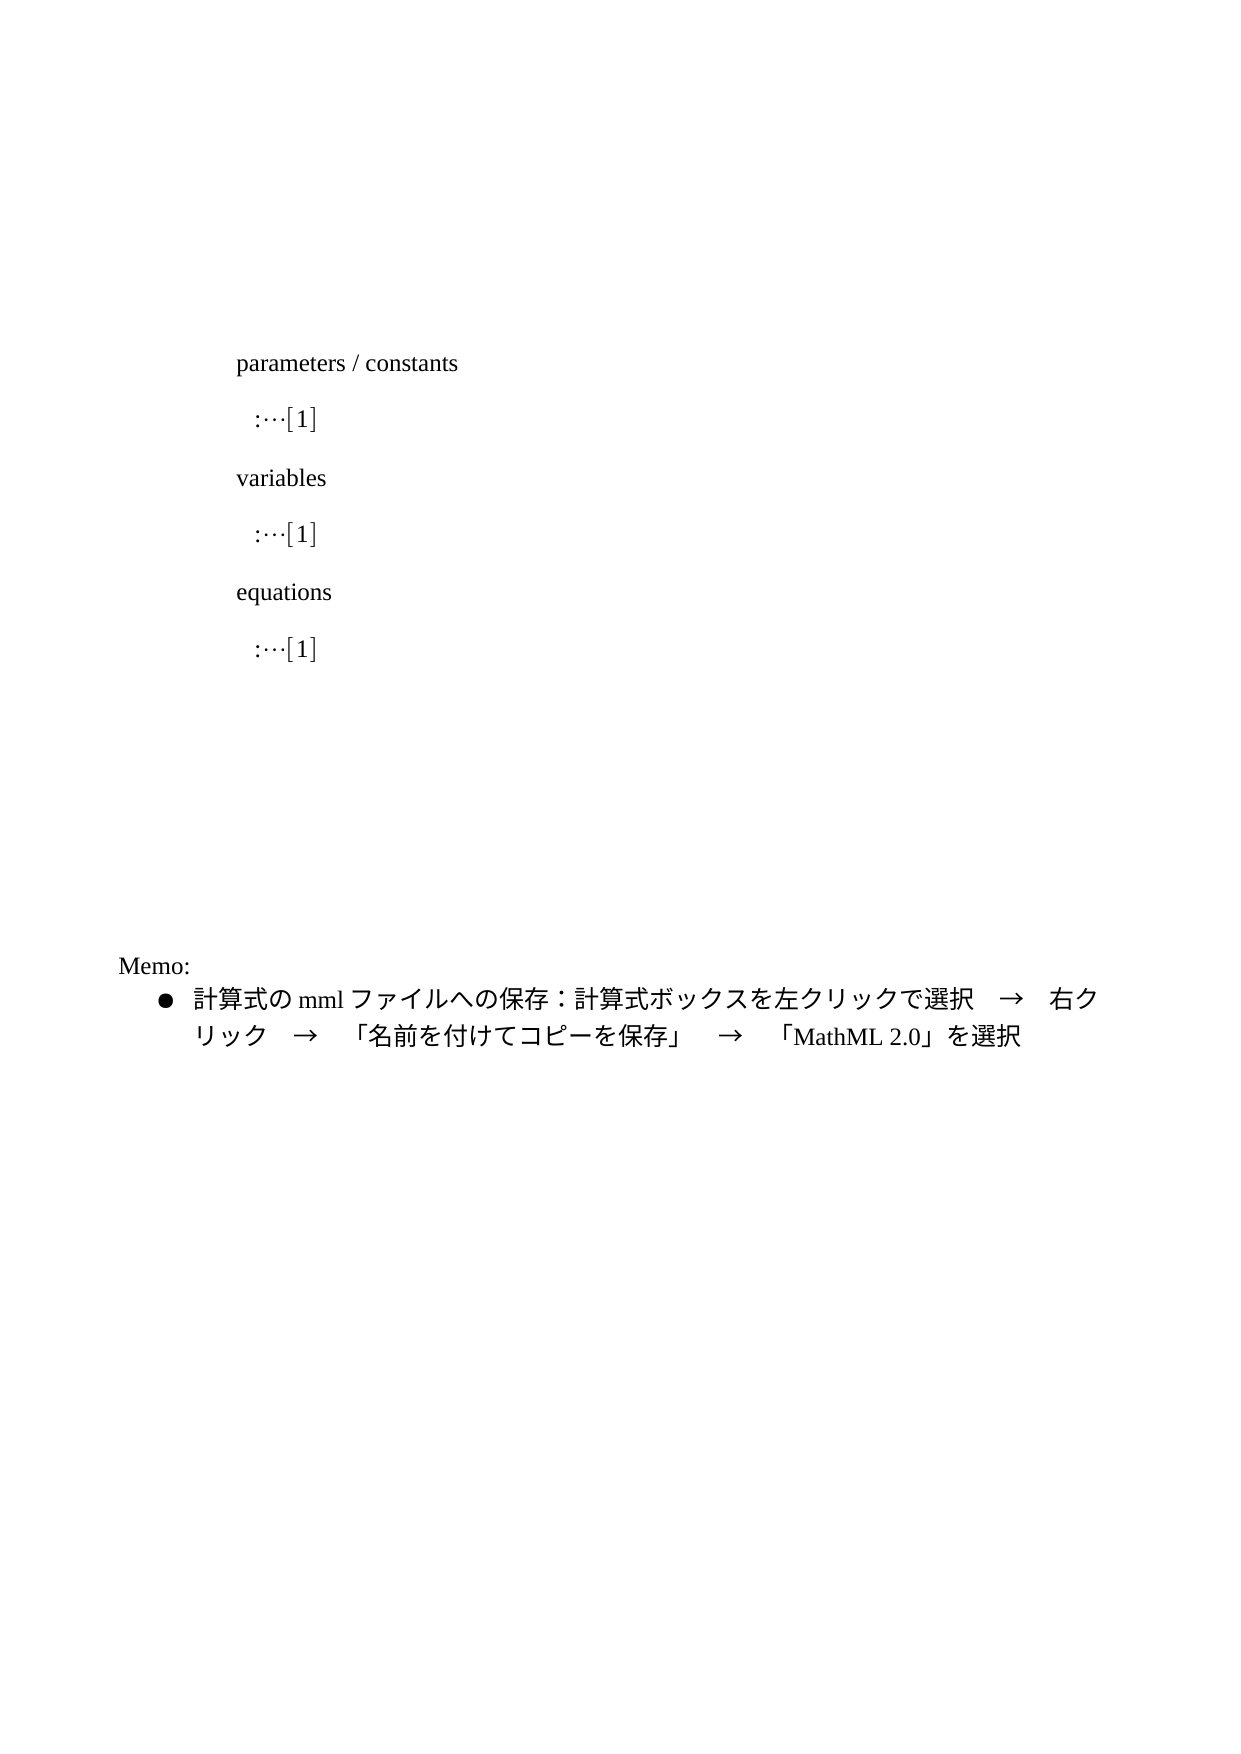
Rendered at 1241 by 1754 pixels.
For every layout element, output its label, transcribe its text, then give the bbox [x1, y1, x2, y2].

text variables [236, 463, 1122, 492]
text equations [236, 577, 1122, 606]
text Memo: [118, 951, 1122, 980]
text parameters / constants [236, 348, 1122, 377]
list 計算式のmmlファイルへの保存：計算式ボックスを左クリックで選択 → 右クリック → 「名前を付けてコピーを保存」 → 「MathML 2.0」を選択 [156, 980, 1122, 1052]
